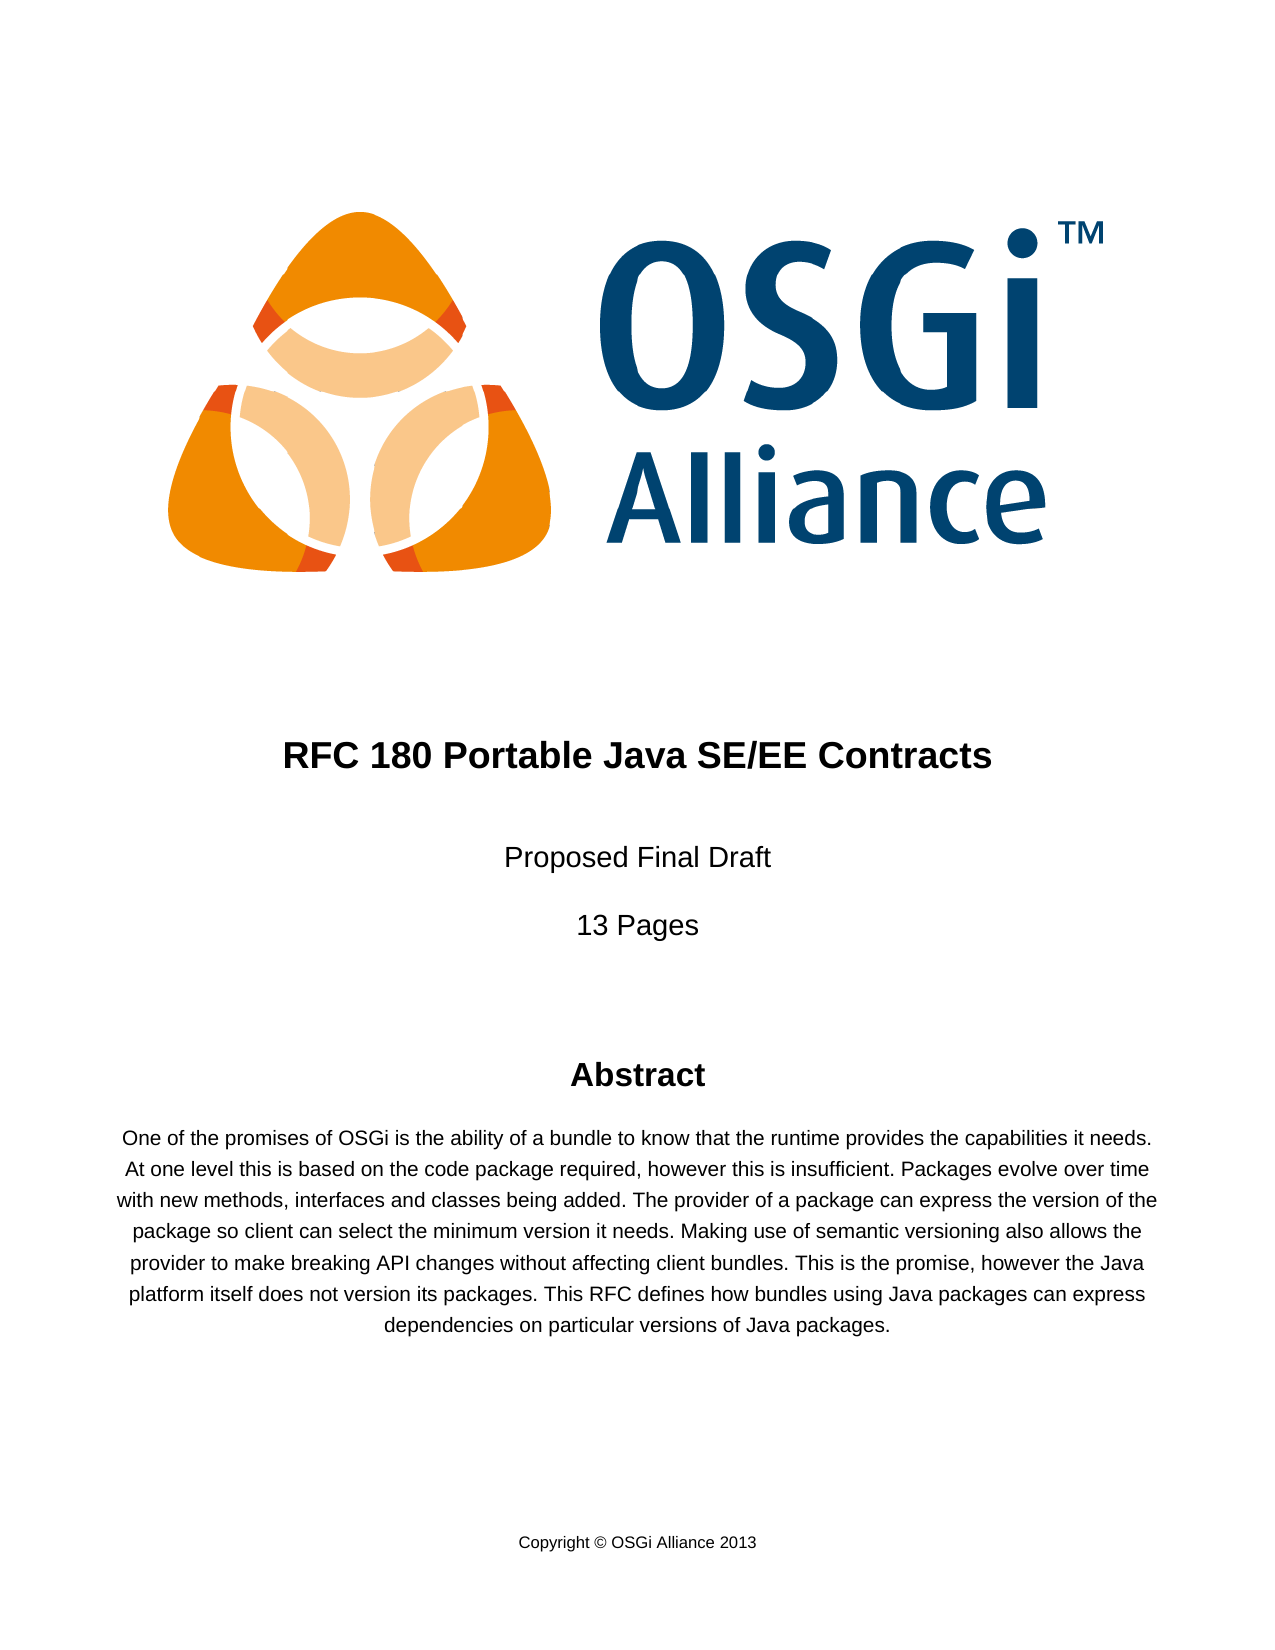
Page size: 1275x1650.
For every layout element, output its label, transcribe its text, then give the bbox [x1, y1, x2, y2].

picture [112, 158, 1163, 626]
text One of the promises of OSGi is the ability of a bundle to know that the runtime provides the capabilities it needs. At one level this is based on the code package required, however this is insufficient. Packages evolve over time with new methods, interfaces and classes being added. The provider of a package can express the version of the package so client can select the minimum version it needs. Making use of semantic versioning also allows the provider to make breaking API changes without affecting client bundles. This is the promise, however the Java platform itself does not version its packages. This RFC defines how bundles using Java packages can express dependencies on particular versions of Java packages. [112, 1118, 1162, 1337]
title Proposed Final Draft 13 Pages [112, 841, 1162, 941]
title RFC 180 Portable Java SE/EE Contracts [112, 733, 1162, 776]
text Abstract [112, 1055, 1162, 1093]
